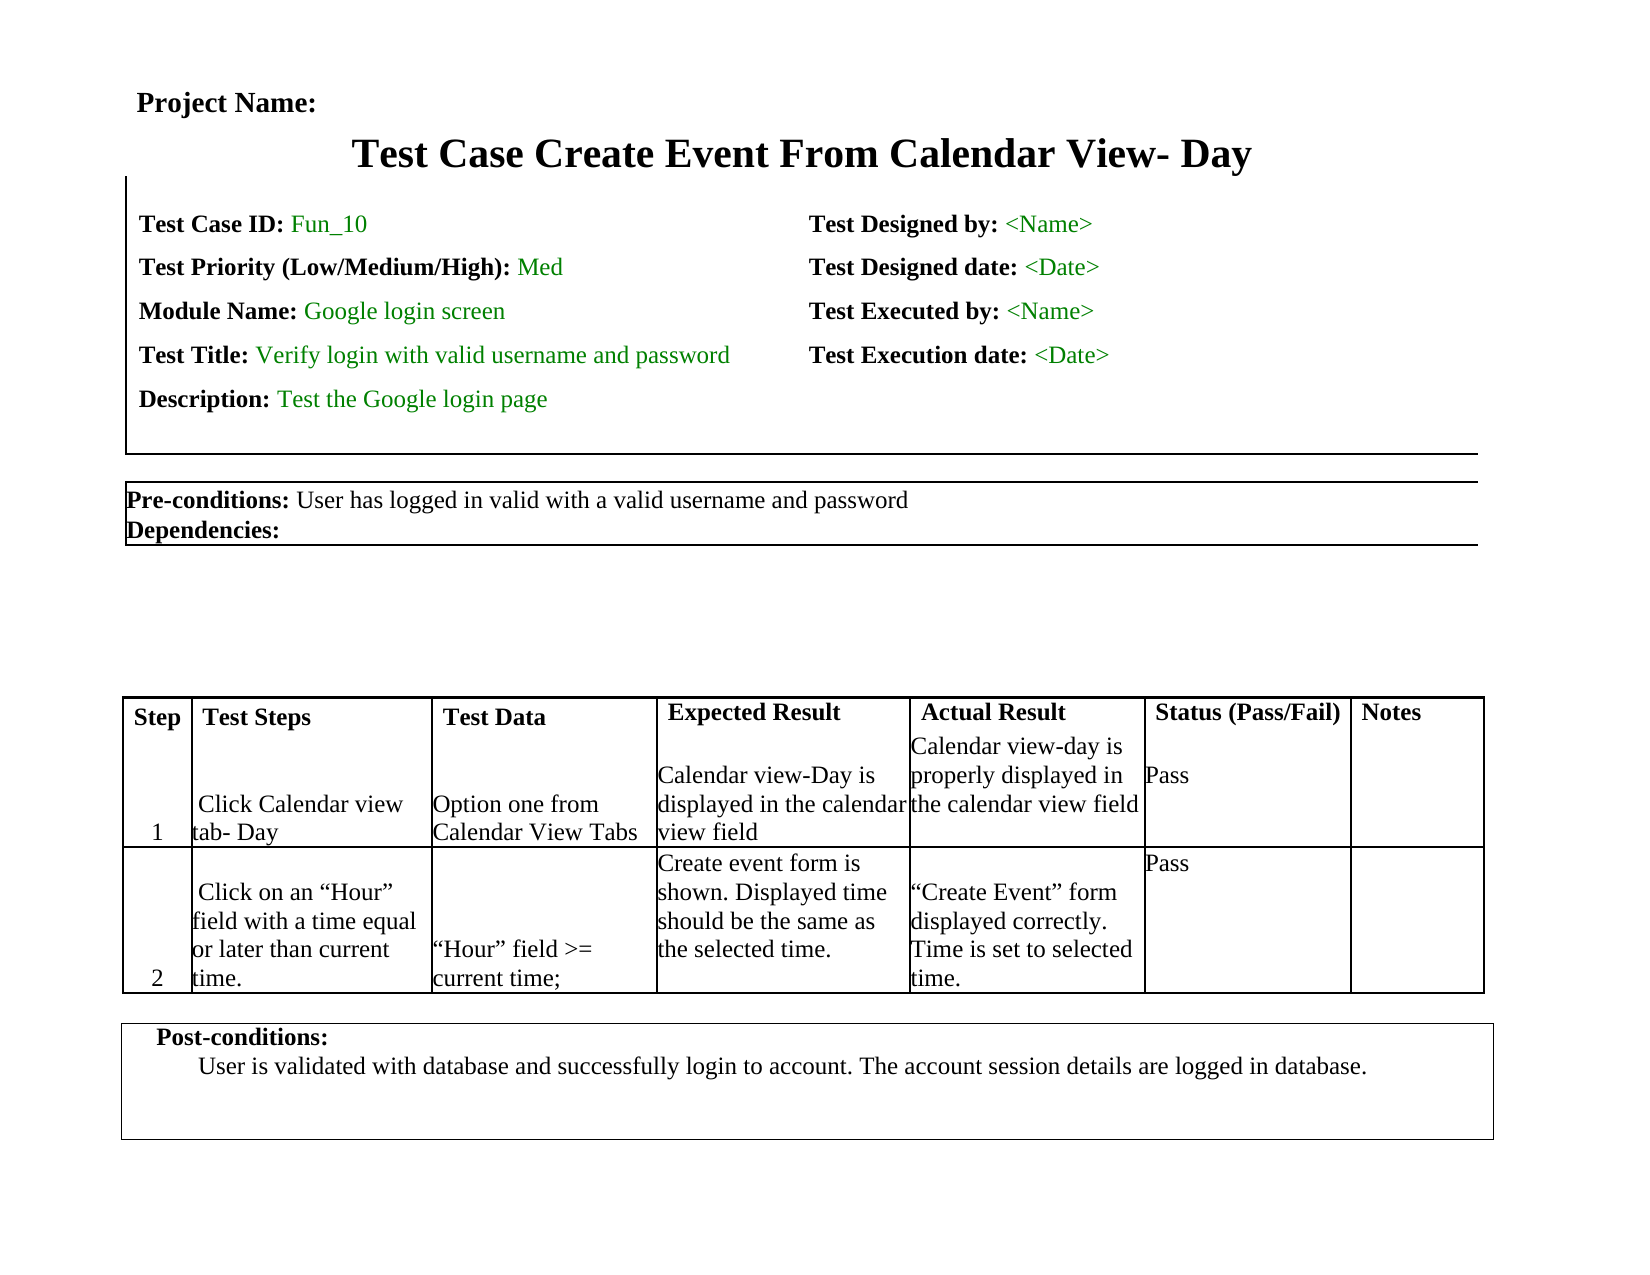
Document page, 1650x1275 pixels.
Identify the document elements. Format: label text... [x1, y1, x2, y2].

table_header Step [124, 699, 191, 731]
table_cell Pass [1146, 848, 1350, 992]
table_cell “Create Event” form displayed correctly. Time is set to selected time. [911, 848, 1144, 992]
table_cell [809, 369, 1478, 412]
table_cell Test Priority (Low/Medium/High): Med [127, 238, 808, 281]
text User is validated with database and successfully login to account. The account session details are logged in database. [123, 1051, 1493, 1079]
table_cell [127, 412, 808, 453]
table_cell [809, 412, 1478, 453]
table_cell Description: Test the Google login page [127, 369, 808, 412]
table_header Test Data [433, 699, 656, 731]
table_cell Test Designed by: <Name> [809, 176, 1478, 237]
table_header Status (Pass/Fail) [1146, 699, 1350, 731]
table_cell Click on an “Hour” field with a time equal or later than current time. [193, 848, 431, 992]
table_cell Calendar view-day is properly displayed in the calendar view field [911, 731, 1144, 846]
table_cell Test Executed by: <Name> [809, 281, 1478, 325]
table_cell Option one from Calendar View Tabs [433, 731, 656, 846]
table_header Test Steps [193, 699, 431, 731]
table_cell Pass [1146, 731, 1350, 846]
table_cell Test Case Create Event From Calendar View- Day [126, 119, 1478, 176]
table_cell Test Title: Verify login with valid username and password [127, 325, 808, 369]
table_cell Click Calendar view tab- Day [193, 731, 431, 846]
table_header Project Name: [126, 73, 1478, 119]
table_cell [126, 455, 808, 481]
table_cell [1352, 848, 1483, 992]
table_cell Test Execution date: <Date> [809, 325, 1478, 369]
table_cell 1 [124, 731, 191, 846]
table_cell Module Name: Google login screen [127, 281, 808, 325]
table_cell [1352, 731, 1483, 846]
table_cell [809, 455, 1478, 481]
table_cell Create event form is shown. Displayed time should be the same as the selected time. [658, 848, 909, 992]
table_header Expected Result [658, 699, 909, 731]
table_cell Test Designed date: <Date> [809, 238, 1478, 281]
table_cell “Hour” field >= current time; [433, 848, 656, 992]
table_cell Test Case ID: Fun_10 [127, 176, 808, 237]
table_header Actual Result [911, 699, 1144, 731]
table_header Notes [1352, 699, 1483, 731]
table_cell Dependencies: [127, 514, 1478, 544]
text Post-conditions: [156, 1024, 1493, 1051]
table_cell Calendar view-Day is displayed in the calendar view field [658, 731, 909, 846]
table_cell Pre-conditions: User has logged in valid with a valid username and password [127, 483, 1478, 514]
table_cell 2 [124, 848, 191, 992]
